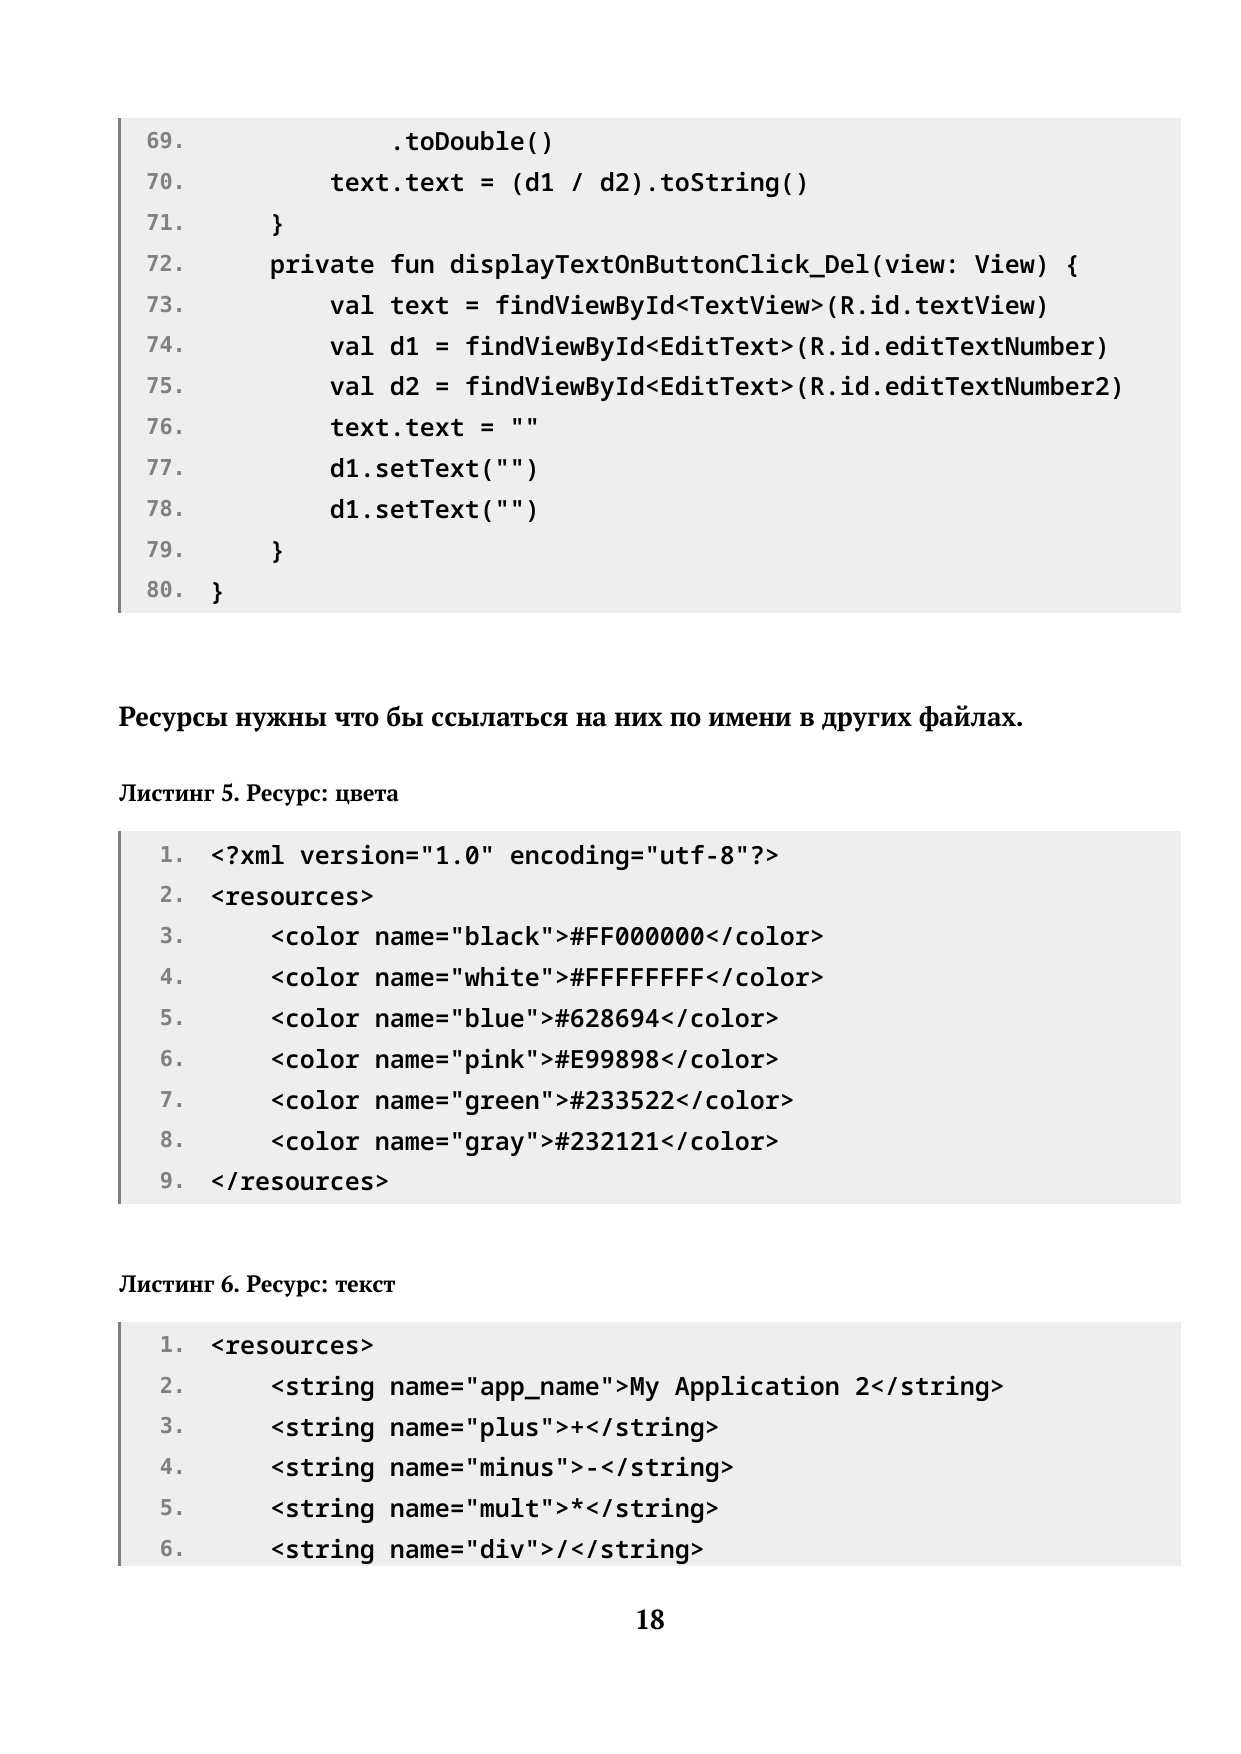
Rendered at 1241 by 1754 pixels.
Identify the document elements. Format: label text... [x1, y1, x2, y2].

list <color name="white">#FFFFFFFF</color> [121, 954, 1181, 994]
list <color name="pink">#E99898</color> [121, 1036, 1181, 1076]
list <color name="black">#FF000000</color> [121, 913, 1181, 953]
text Листинг 6. Ресурс: текст [118, 1269, 1181, 1297]
list <string name="app_name">My Application 2</string> [121, 1362, 1181, 1402]
list <color name="gray">#232121</color> [121, 1117, 1181, 1157]
list <string name="mult">*</string> [121, 1485, 1181, 1525]
list private fun displayTextOnButtonClick_Del(view: View) { [121, 241, 1181, 281]
list <string name="div">/</string> [121, 1526, 1181, 1566]
list <?xml version="1.0" encoding="utf-8"?> [121, 831, 1181, 871]
list val d1 = findViewById<EditText>(R.id.editTextNumber) [121, 322, 1181, 362]
list <resources> [121, 1322, 1181, 1362]
list } [121, 200, 1181, 240]
list <string name="minus">-</string> [121, 1444, 1181, 1484]
list <color name="blue">#628694</color> [121, 995, 1181, 1035]
list text.text = "" [121, 404, 1181, 444]
list val text = findViewById<TextView>(R.id.textView) [121, 281, 1181, 321]
text Листинг 5. Ресурс: цвета [118, 778, 1181, 807]
list } [121, 526, 1181, 566]
list <string name="plus">+</string> [121, 1403, 1181, 1443]
list text.text = (d1 / d2).toString() [121, 159, 1181, 199]
list .toDouble() [121, 118, 1181, 158]
list d1.setText("") [121, 445, 1181, 485]
list <resources> [121, 872, 1181, 912]
list </resources> [121, 1158, 1181, 1204]
list val d2 = findViewById<EditText>(R.id.editTextNumber2) [121, 363, 1181, 403]
list d1.setText("") [121, 486, 1181, 526]
list } [121, 567, 1181, 613]
list <color name="green">#233522</color> [121, 1076, 1181, 1116]
text Ресурсы нужны что бы ссылаться на них по имени в других файлах. [118, 699, 1181, 732]
